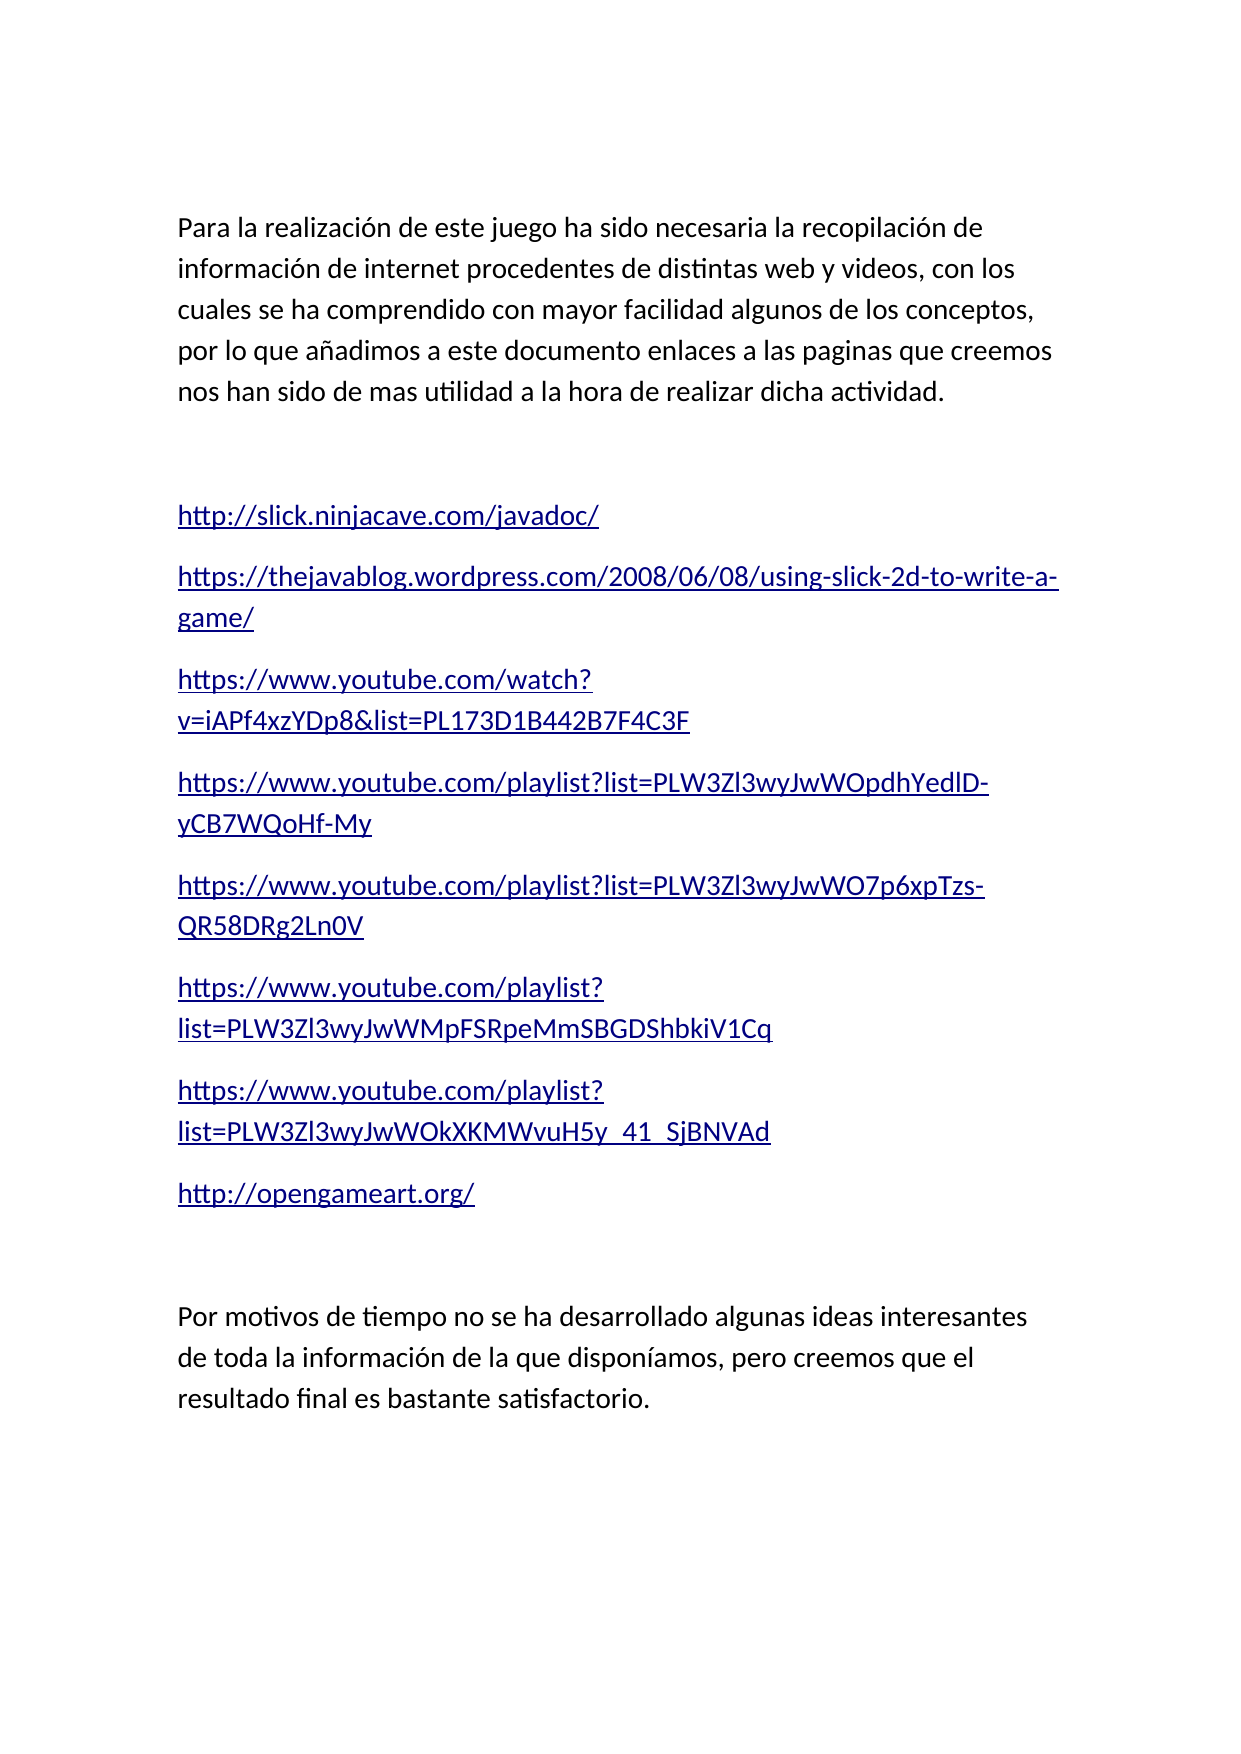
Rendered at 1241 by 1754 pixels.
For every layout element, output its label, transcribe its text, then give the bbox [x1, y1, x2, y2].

text https://www.youtube.com/playlist?list=PLW3Zl3wyJwWMpFSRpeMmSBGDShbkiV1Cq [177, 969, 1063, 1046]
text https://thejavablog.wordpress.com/2008/06/08/using-slick-2d-to-write-a-game/ [177, 558, 1063, 635]
text https://www.youtube.com/playlist?list=PLW3Zl3wyJwWO7p6xpTzs-QR58DRg2Ln0V [177, 867, 1063, 943]
text http://slick.ninjacave.com/javadoc/ [177, 497, 1063, 532]
text Para la realización de este juego ha sido necesaria la recopilación de información de internet procedentes de distintas web y videos, con los cuales se ha comprendido con mayor facilidad algunos de los conceptos, por lo que añadimos a este documento enlaces a las paginas que creemos nos han sido de mas utilidad a la hora de realizar dicha actividad. [177, 209, 1063, 409]
text https://www.youtube.com/playlist?list=PLW3Zl3wyJwWOkXKMWvuH5y_41_SjBNVAd [177, 1072, 1063, 1148]
text Por motivos de tiempo no se ha desarrollado algunas ideas interesantes de toda la información de la que disponíamos, pero creemos que el resultado final es bastante satisfactorio. [177, 1298, 1063, 1416]
text https://www.youtube.com/watch?v=iAPf4xzYDp8&list=PL173D1B442B7F4C3F [177, 661, 1063, 738]
text http://opengameart.org/ [177, 1175, 1063, 1210]
text https://www.youtube.com/playlist?list=PLW3Zl3wyJwWOpdhYedlD-yCB7WQoHf-My [177, 764, 1063, 840]
